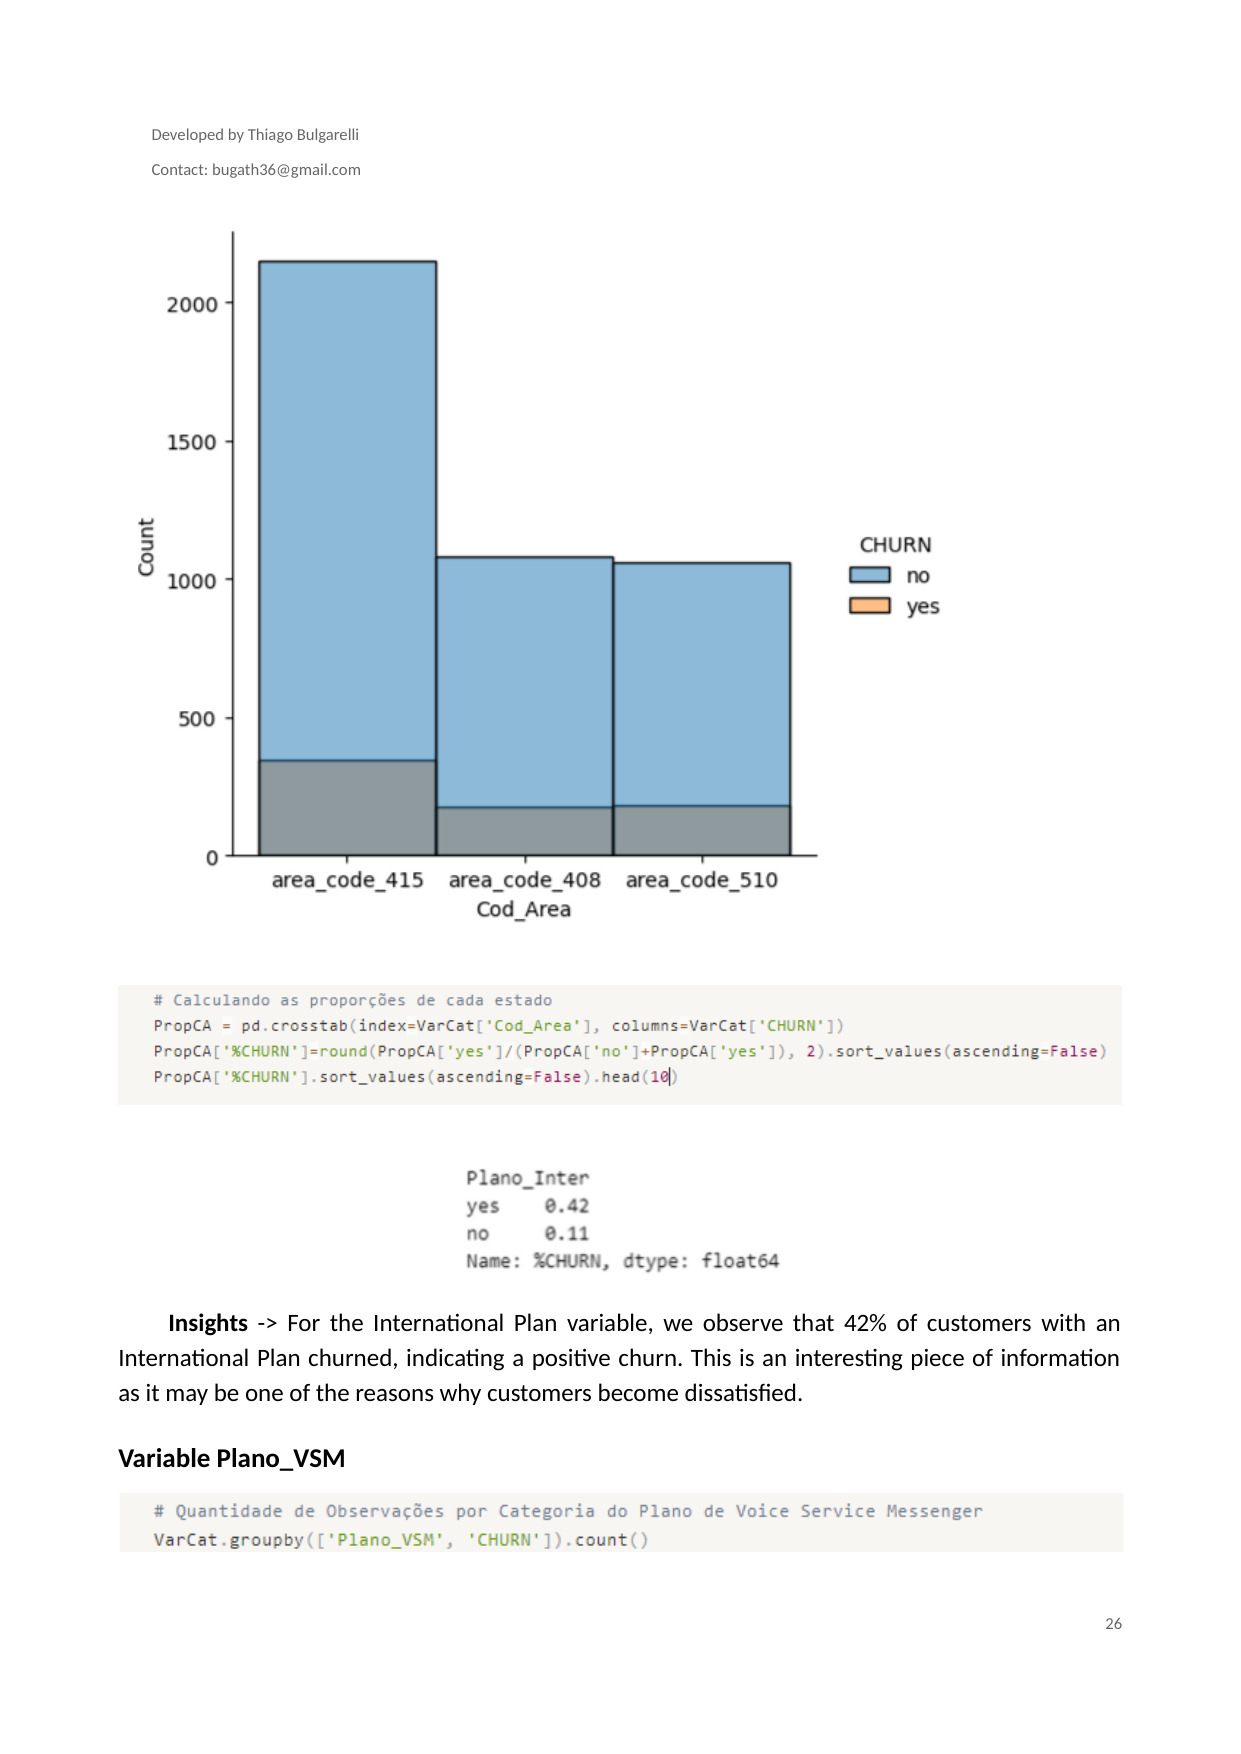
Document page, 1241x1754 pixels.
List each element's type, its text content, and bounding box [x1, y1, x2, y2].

subtitle Variable Plano_VSM [118, 1442, 1122, 1474]
picture [118, 985, 1123, 1105]
picture [118, 209, 1123, 931]
picture [119, 1493, 1124, 1552]
text Insights -> For the International Plan variable, we observe that 42% of customers with an International Plan churned, indicating a positive churn. This is an interesting piece of information as it may be one of the reasons why customers become dissatisfied. [118, 1307, 1122, 1408]
picture [449, 1158, 791, 1282]
